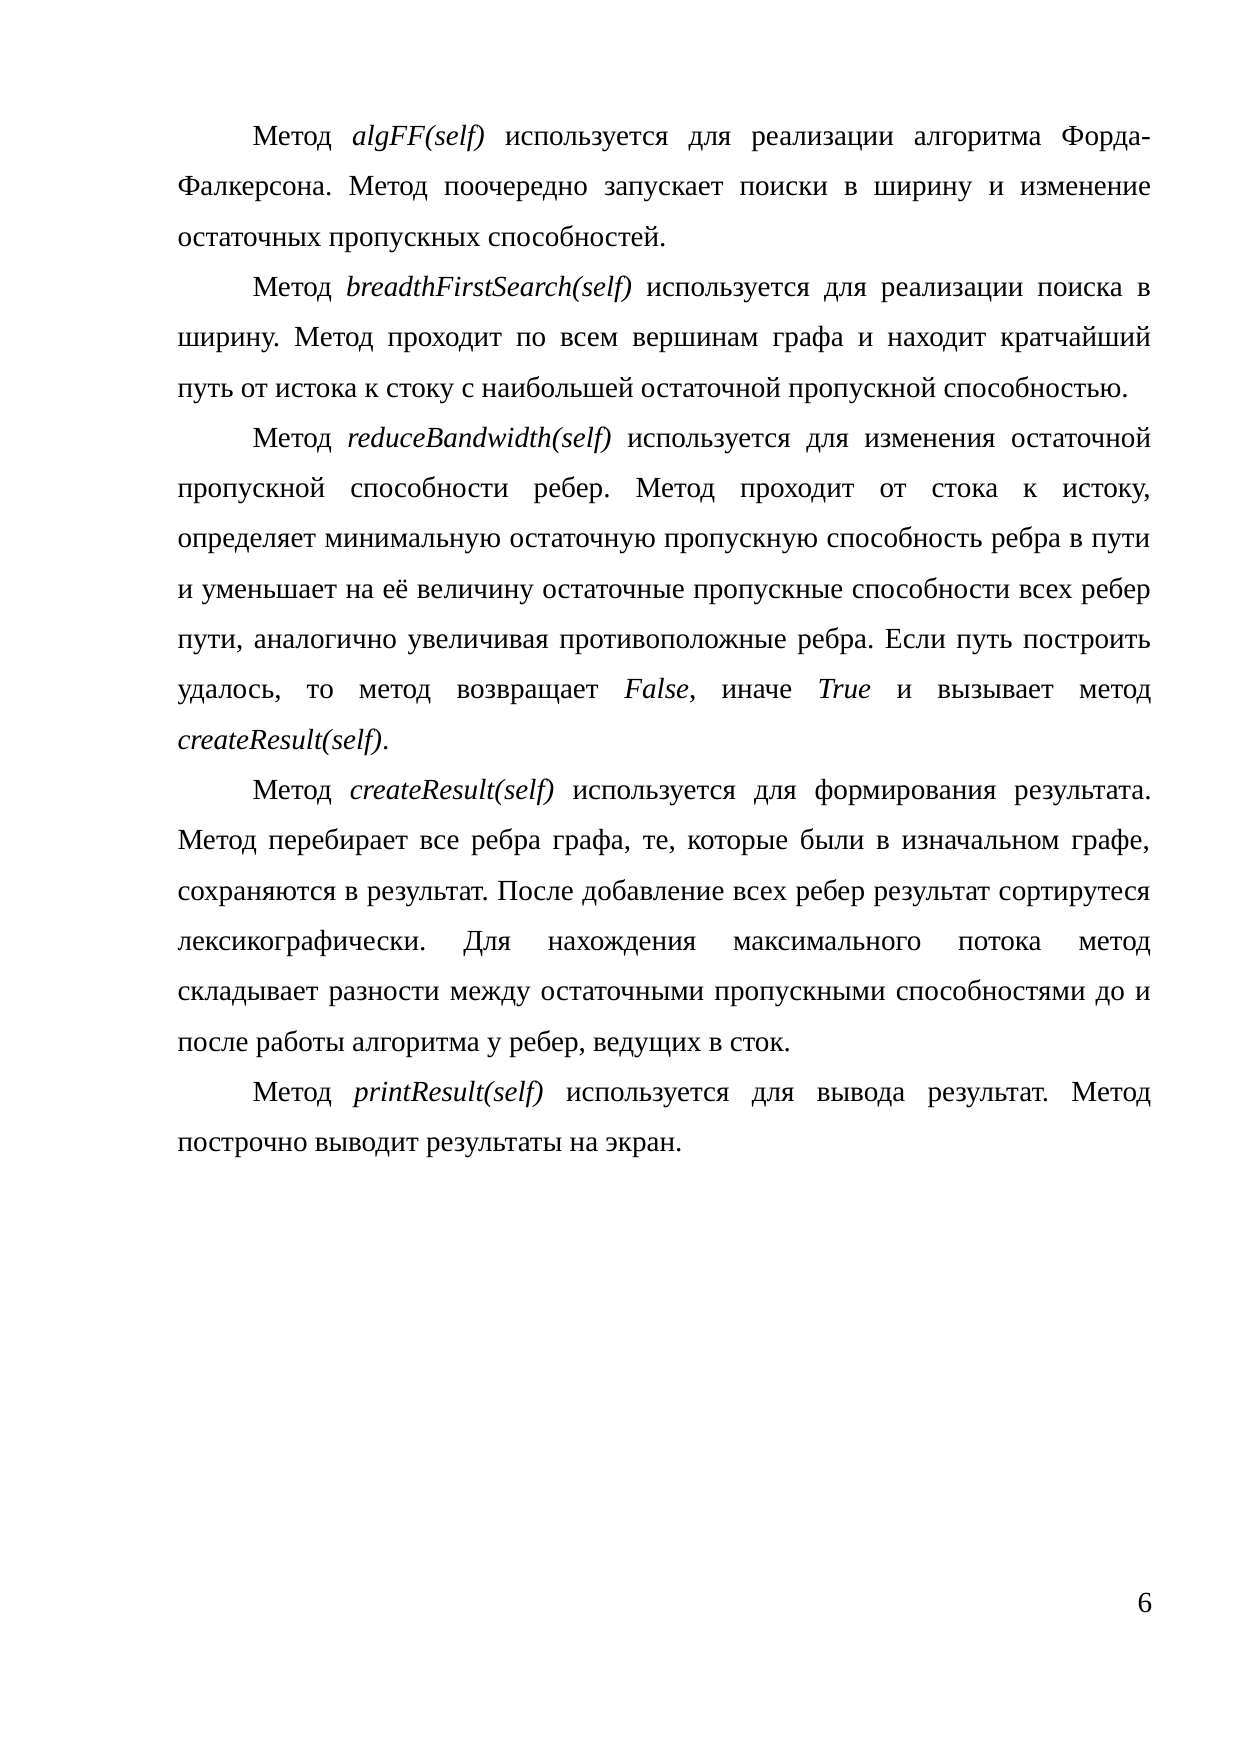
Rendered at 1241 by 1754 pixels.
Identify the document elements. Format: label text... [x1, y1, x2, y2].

text Метод printResult(self) используется для вывода результат. Метод построчно выводит результаты на экран. [177, 1074, 1152, 1158]
text Метод algFF(self) используется для реализации алгоритма Форда-Фалкерсона. Метод поочередно запускает поиски в ширину и изменение остаточных пропускных способностей. [177, 118, 1152, 252]
text Метод reduceBandwidth(self) используется для изменения остаточной пропускной способности ребер. Метод проходит от стока к истоку, определяет минимальную остаточную пропускную способность ребра в пути и уменьшает на её величину остаточные пропускные способности всех ребер пути, аналогично увеличивая противоположные ребра. Если путь построить удалось, то метод возвращает False, иначе True и вызывает метод createResult(self). [177, 420, 1152, 755]
text Метод createResult(self) используется для формирования результата. Метод перебирает все ребра графа, те, которые были в изначальном графе, сохраняются в результат. После добавление всех ребер результат сортирутеся лексикографически. Для нахождения максимального потока метод складывает разности между остаточными пропускными способностями до и после работы алгоритма у ребер, ведущих в сток. [177, 772, 1152, 1057]
text Метод breadthFirstSearch(self) используется для реализации поиска в ширину. Метод проходит по всем вершинам графа и находит кратчайший путь от истока к стоку с наибольшей остаточной пропускной способностью. [177, 269, 1152, 403]
